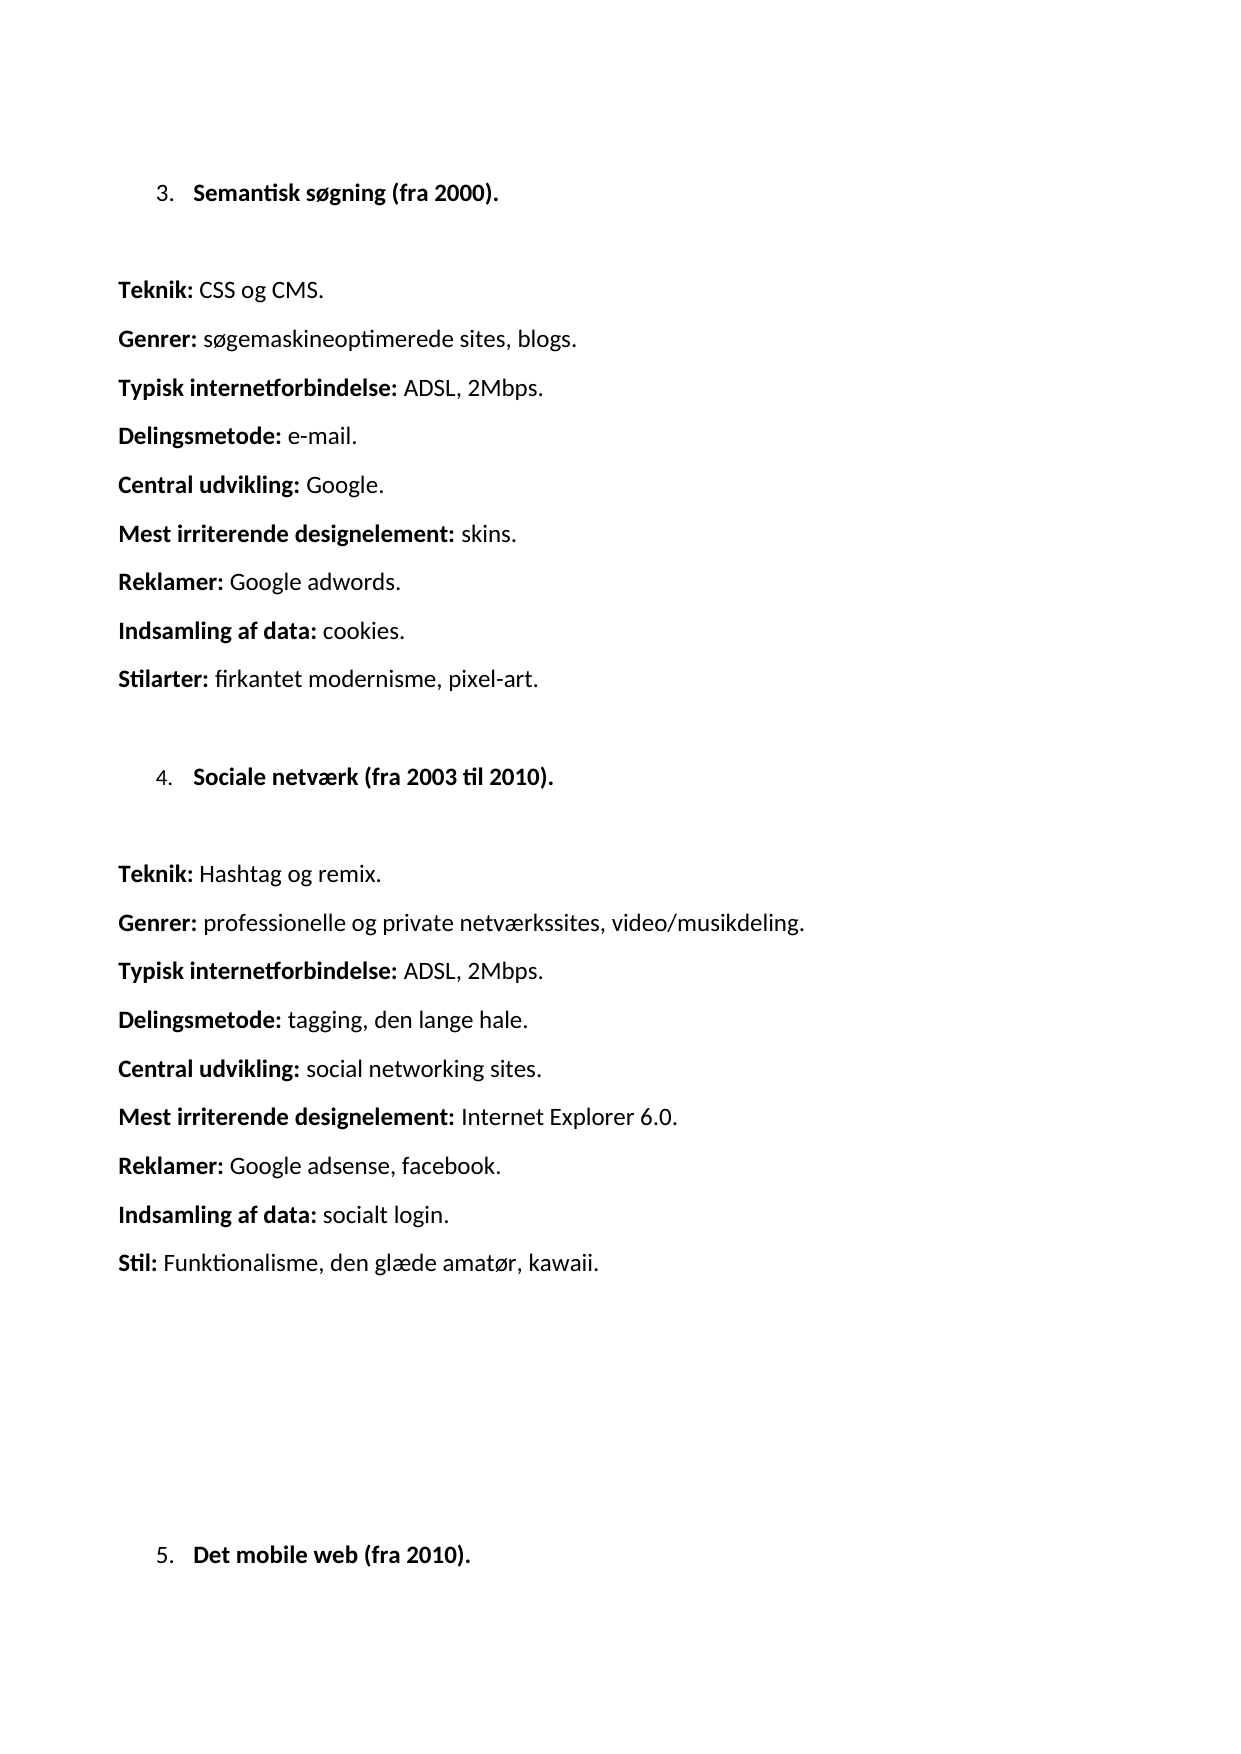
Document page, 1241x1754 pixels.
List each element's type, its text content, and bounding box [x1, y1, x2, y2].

text Delingsmetode: e-mail. [118, 420, 1122, 451]
text Reklamer: Google adsense, facebook. [118, 1150, 1122, 1181]
text Typisk internetforbindelse: ADSL, 2Mbps. [118, 956, 1122, 986]
text Indsamling af data: cookies. [118, 615, 1122, 646]
text Genrer: søgemaskineoptimerede sites, blogs. [118, 323, 1122, 354]
list Det mobile web (fra 2010). [156, 1539, 1122, 1570]
text Central udvikling: social networking sites. [118, 1053, 1122, 1083]
text Delingsmetode: tagging, den lange hale. [118, 1004, 1122, 1035]
text Typisk internetforbindelse: ADSL, 2Mbps. [118, 372, 1122, 402]
text Stilarter: firkantet modernisme, pixel-art. [118, 664, 1122, 694]
text Reklamer: Google adwords. [118, 566, 1122, 597]
text Mest irriterende designelement: Internet Explorer 6.0. [118, 1101, 1122, 1132]
text Mest irriterende designelement: skins. [118, 518, 1122, 548]
text Genrer: professionelle og private netværkssites, video/musikdeling. [118, 907, 1122, 937]
text Teknik: Hashtag og remix. [118, 858, 1122, 889]
list Sociale netværk (fra 2003 til 2010). [156, 761, 1122, 791]
list Semantisk søgning (fra 2000). [156, 177, 1122, 208]
text Stil: Funktionalisme, den glæde amatør, kawaii. [118, 1247, 1122, 1278]
text Teknik: CSS og CMS. [118, 274, 1122, 305]
text Central udvikling: Google. [118, 469, 1122, 499]
text Indsamling af data: socialt login. [118, 1199, 1122, 1229]
